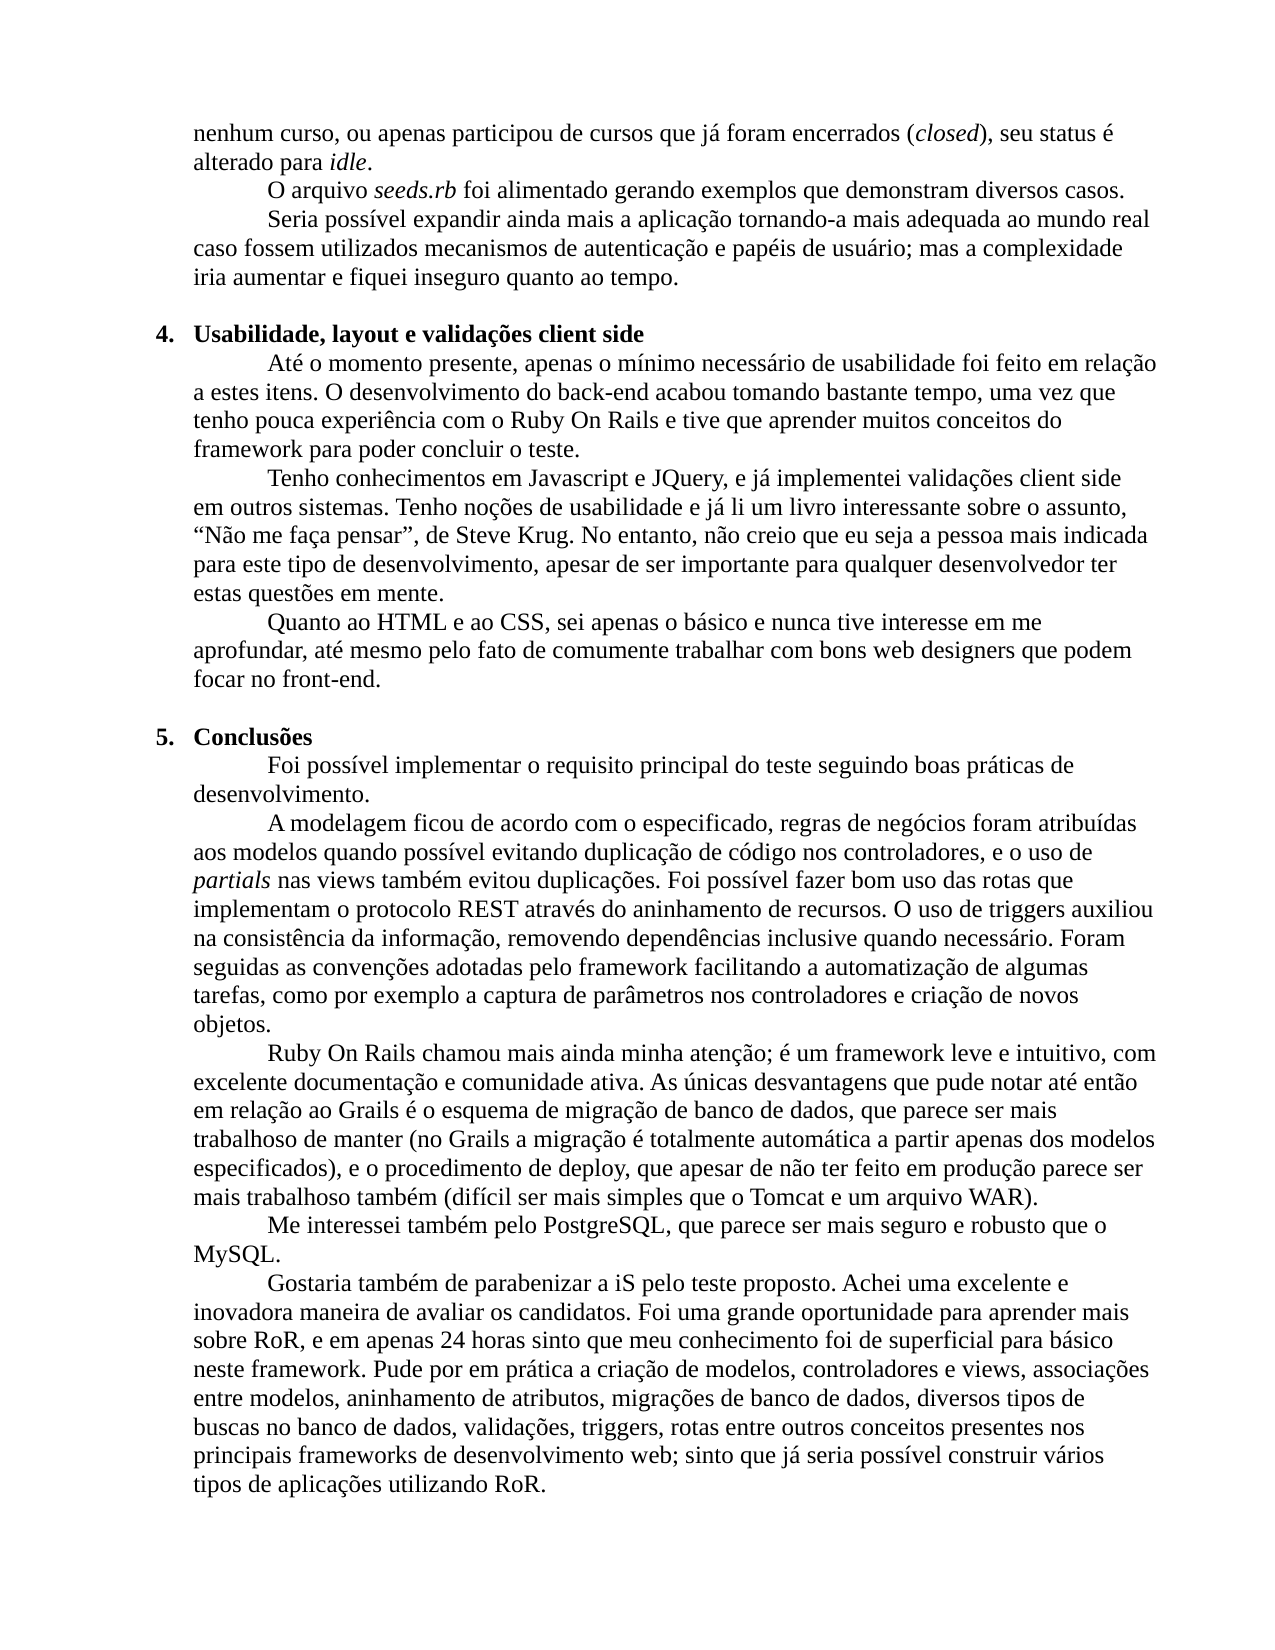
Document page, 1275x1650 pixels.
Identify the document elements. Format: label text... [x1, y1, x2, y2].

list Usabilidade, layout e validações client side Até o momento presente, apenas o mínimo necessário de usabilidade foi feito em relação a estes itens. O desenvolvimento do back-end acabou tomando bastante tempo, uma vez que tenho pouca experiência com o Ruby On Rails e tive que aprender muitos conceitos do framework para poder concluir o teste. Tenho conhecimentos em Javascript e JQuery, e já implementei validações client side em outros sistemas. Tenho noções de usabilidade e já li um livro interessante sobre o assunto, “Não me faça pensar”, de Steve Krug. No entanto, não creio que eu seja a pessoa mais indicada para este tipo de desenvolvimento, apesar de ser importante para qualquer desenvolvedor ter estas questões em mente. Quanto ao HTML e ao CSS, sei apenas o básico e nunca tive interesse em me aprofundar, até mesmo pelo fato de comumente trabalhar com bons web designers que podem focar no front-end. [156, 319, 1157, 722]
list Conclusões Foi possível implementar o requisito principal do teste seguindo boas práticas de desenvolvimento. A modelagem ficou de acordo com o especificado, regras de negócios foram atribuídas aos modelos quando possível evitando duplicação de código nos controladores, e o uso de partials nas views também evitou duplicações. Foi possível fazer bom uso das rotas que implementam o protocolo REST através do aninhamento de recursos. O uso de triggers auxiliou na consistência da informação, removendo dependências inclusive quando necessário. Foram seguidas as convenções adotadas pelo framework facilitando a automatização de algumas tarefas, como por exemplo a captura de parâmetros nos controladores e criação de novos objetos. Ruby On Rails chamou mais ainda minha atenção; é um framework leve e intuitivo, com excelente documentação e comunidade ativa. As únicas desvantagens que pude notar até então em relação ao Grails é o esquema de migração de banco de dados, que parece ser mais trabalhoso de manter (no Grails a migração é totalmente automática a partir apenas dos modelos especificados), e o procedimento de deploy, que apesar de não ter feito em produção parece ser mais trabalhoso também (difícil ser mais simples que o Tomcat e um arquivo WAR). Me interessei também pelo PostgreSQL, que parece ser mais seguro e robusto que o MySQL. Gostaria também de parabenizar a iS pelo teste proposto. Achei uma excelente e inovadora maneira de avaliar os candidatos. Foi uma grande oportunidade para aprender mais sobre RoR, e em apenas 24 horas sinto que meu conhecimento foi de superficial para básico neste framework. Pude por em prática a criação de modelos, controladores e views, associações entre modelos, aninhamento de atributos, migrações de banco de dados, diversos tipos de buscas no banco de dados, validações, triggers, rotas entre outros conceitos presentes nos principais frameworks de desenvolvimento web; sinto que já seria possível construir vários tipos de aplicações utilizando RoR. [156, 722, 1157, 1527]
list nenhum curso, ou apenas participou de cursos que já foram encerrados (closed), seu status é alterado para idle. O arquivo seeds.rb foi alimentado gerando exemplos que demonstram diversos casos. Seria possível expandir ainda mais a aplicação tornando-a mais adequada ao mundo real caso fossem utilizados mecanismos de autenticação e papéis de usuário; mas a complexidade iria aumentar e fiquei inseguro quanto ao tempo. [156, 118, 1157, 319]
